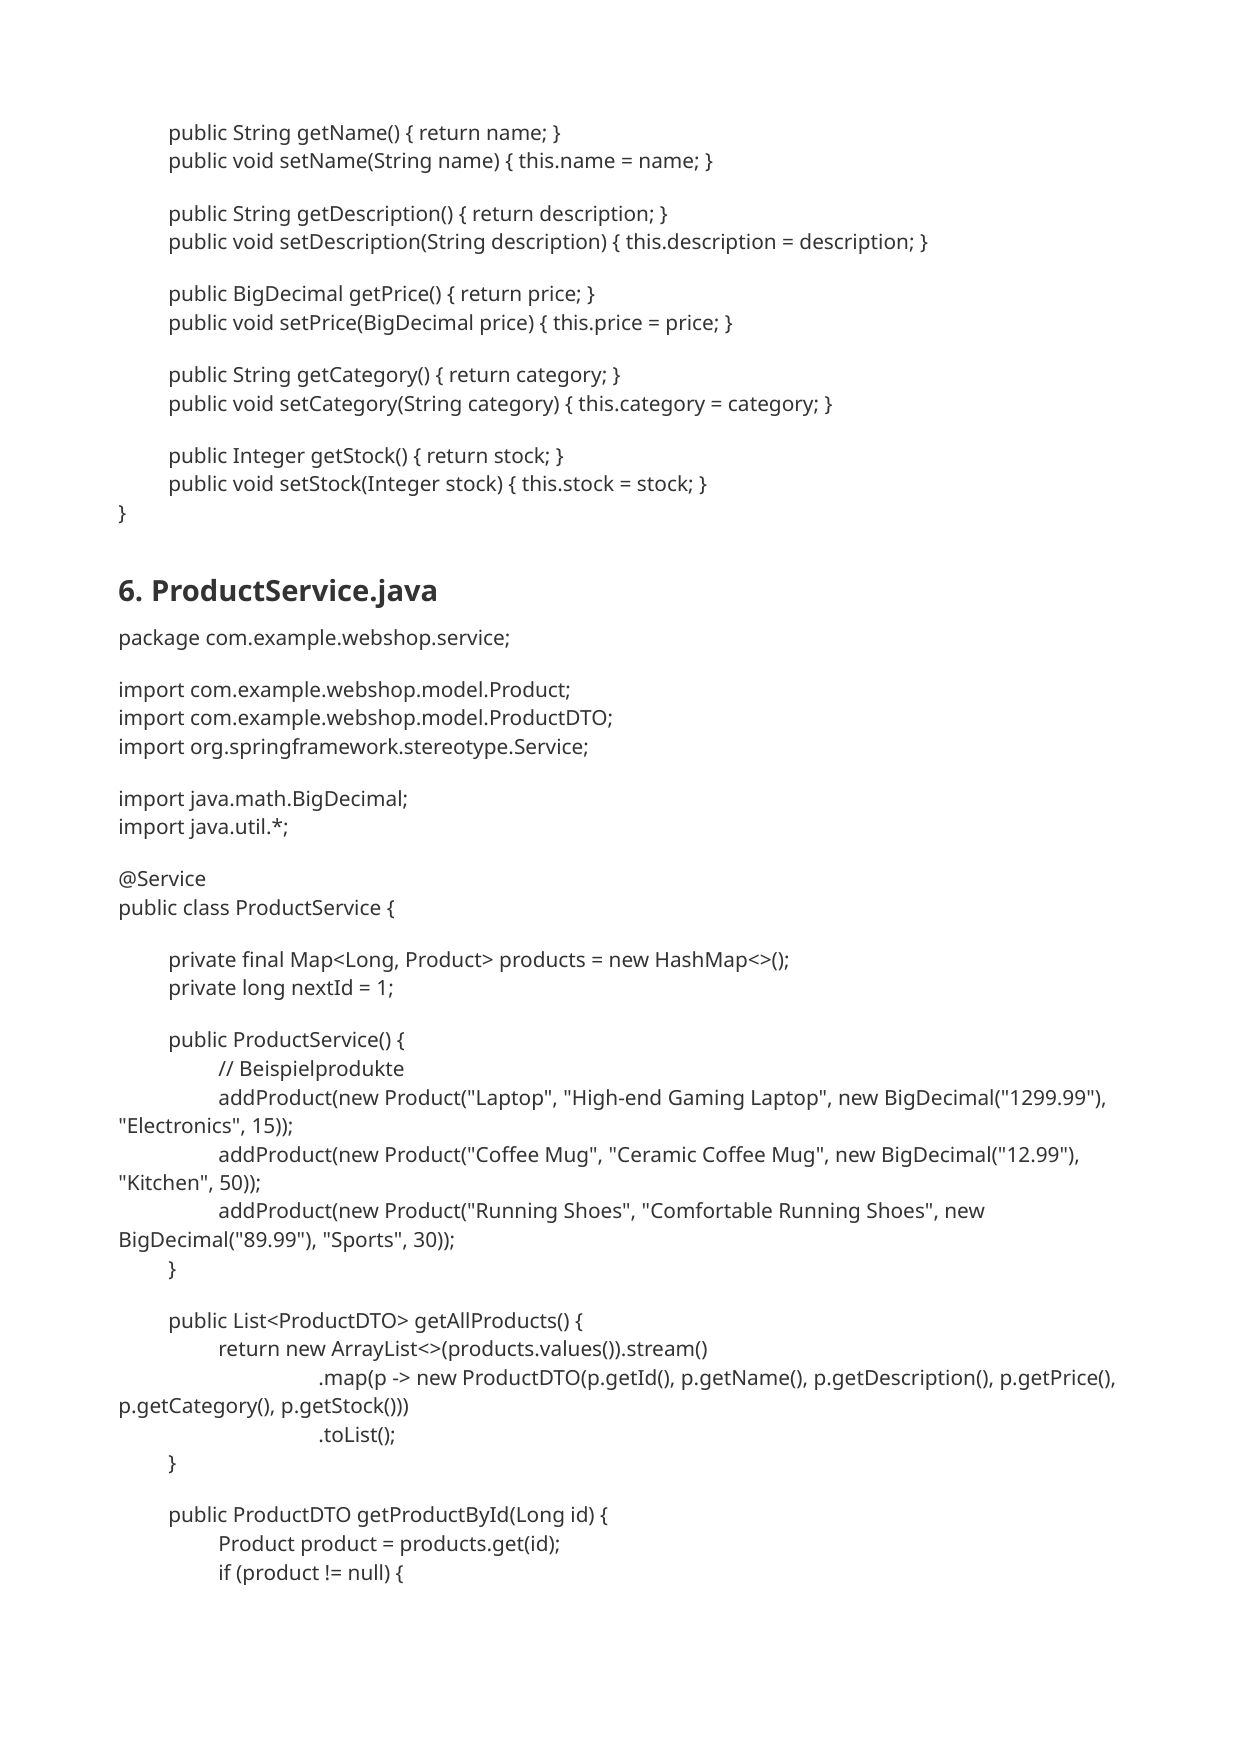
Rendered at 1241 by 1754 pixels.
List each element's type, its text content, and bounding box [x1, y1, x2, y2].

text public Integer getStock() { return stock; } [118, 441, 1122, 469]
text // Beispielprodukte [118, 1054, 1122, 1083]
text public BigDecimal getPrice() { return price; } [118, 279, 1122, 308]
text public void setPrice(BigDecimal price) { this.price = price; } [118, 308, 1122, 337]
text public void setCategory(String category) { this.category = category; } [118, 389, 1122, 417]
text import org.springframework.stereotype.Service; [118, 732, 1122, 760]
text addProduct(new Product("Laptop", "High-end Gaming Laptop", new BigDecimal("1299.99"), "Electronics", 15)); [118, 1083, 1122, 1140]
text package com.example.webshop.service; [118, 623, 1122, 651]
text public class ProductService { [118, 893, 1122, 921]
text import java.math.BigDecimal; [118, 784, 1122, 812]
text public String getDescription() { return description; } [118, 199, 1122, 227]
text import com.example.webshop.model.Product; [118, 675, 1122, 703]
text public void setName(String name) { this.name = name; } [118, 147, 1122, 175]
text .map(p -> new ProductDTO(p.getId(), p.getName(), p.getDescription(), p.getPrice(), p.getCategory(), p.getStock())) [118, 1363, 1122, 1420]
text } [118, 498, 1122, 527]
subtitle 6. ProductService.java [118, 571, 1122, 610]
text addProduct(new Product("Coffee Mug", "Ceramic Coffee Mug", new BigDecimal("12.99"), "Kitchen", 50)); [118, 1140, 1122, 1197]
text return new ArrayList<>(products.values()).stream() [118, 1334, 1122, 1363]
text public String getCategory() { return category; } [118, 360, 1122, 389]
text public String getName() { return name; } [118, 118, 1122, 147]
text } [118, 1254, 1122, 1282]
text private final Map<Long, Product> products = new HashMap<>(); [118, 945, 1122, 973]
text private long nextId = 1; [118, 973, 1122, 1002]
text } [118, 1448, 1122, 1477]
text import com.example.webshop.model.ProductDTO; [118, 703, 1122, 732]
text public ProductService() { [118, 1026, 1122, 1054]
text addProduct(new Product("Running Shoes", "Comfortable Running Shoes", new BigDecimal("89.99"), "Sports", 30)); [118, 1197, 1122, 1254]
text .toList(); [118, 1420, 1122, 1448]
text public void setDescription(String description) { this.description = description; } [118, 227, 1122, 256]
text Product product = products.get(id); [118, 1529, 1122, 1558]
text if (product != null) { [118, 1558, 1122, 1586]
text @Service [118, 864, 1122, 893]
text public ProductDTO getProductById(Long id) { [118, 1501, 1122, 1529]
text public void setStock(Integer stock) { this.stock = stock; } [118, 469, 1122, 498]
text public List<ProductDTO> getAllProducts() { [118, 1306, 1122, 1334]
text import java.util.*; [118, 812, 1122, 841]
